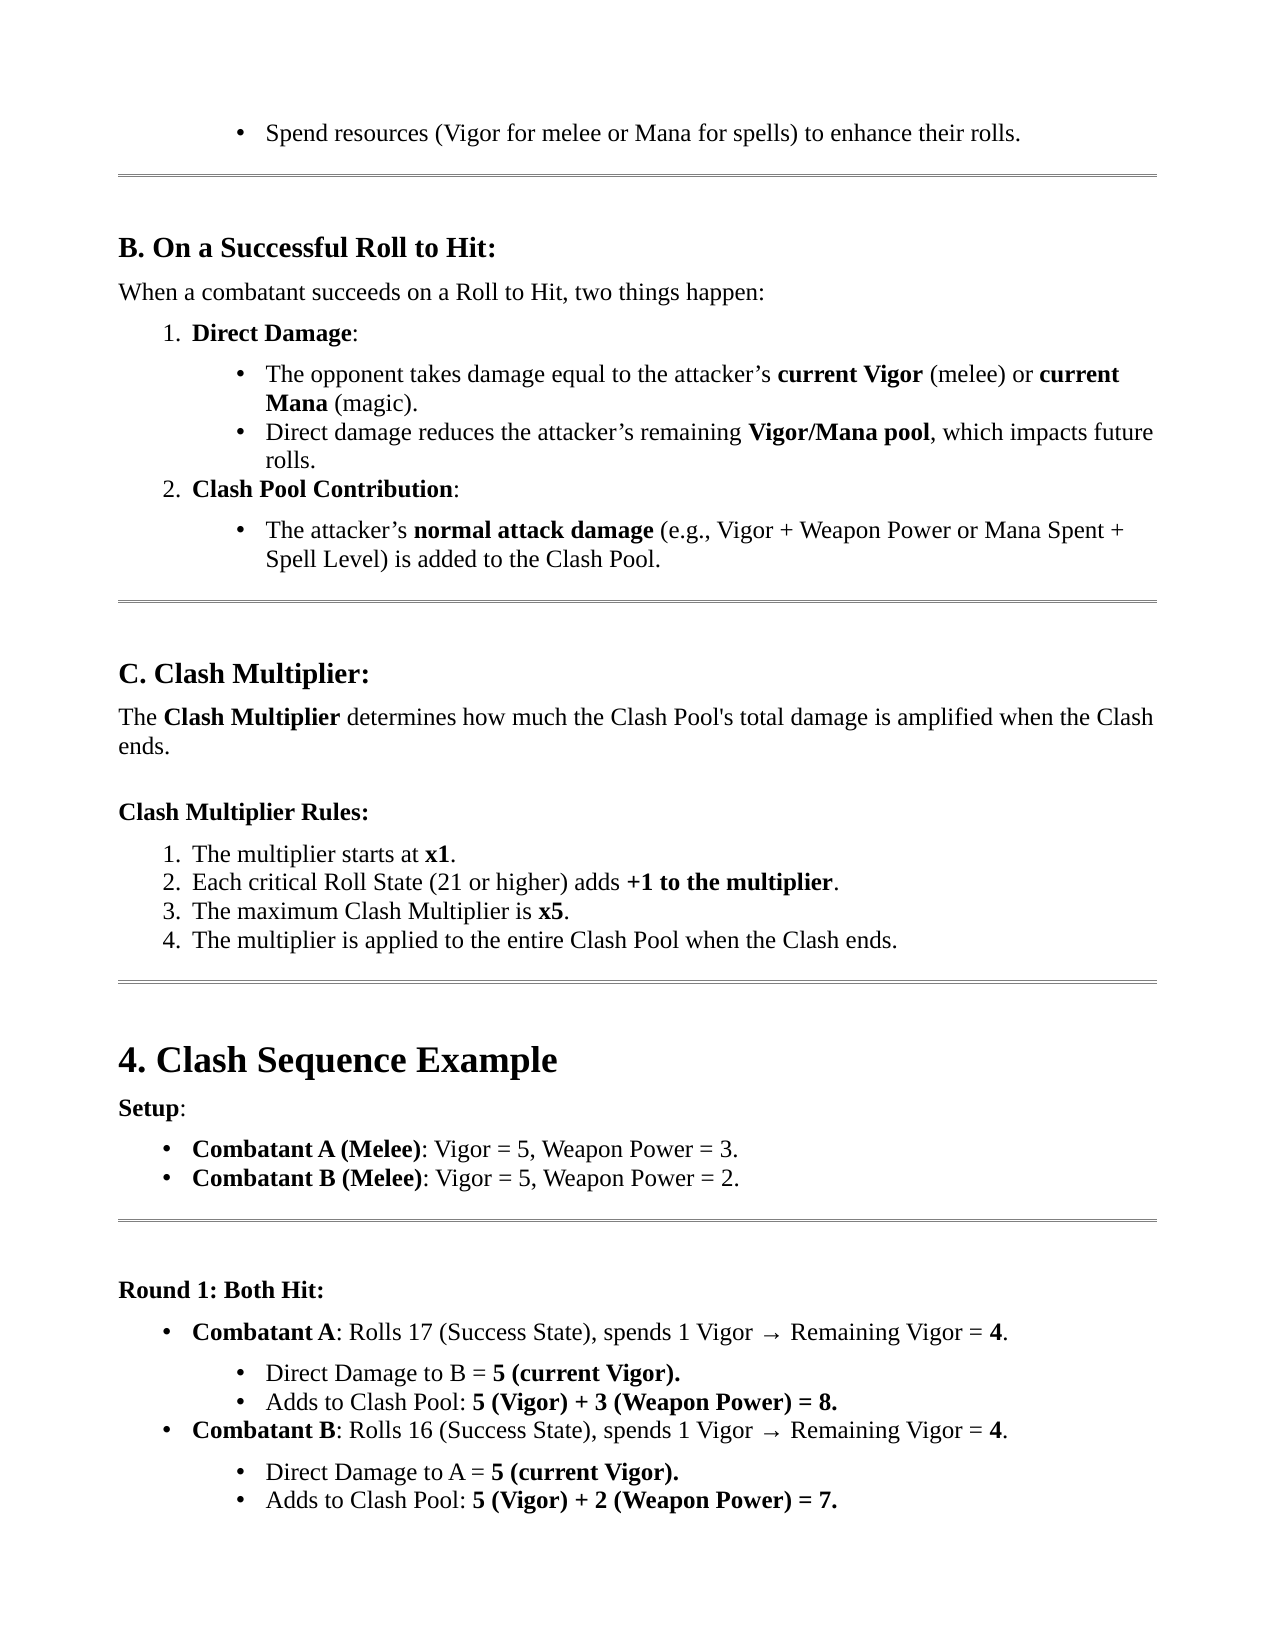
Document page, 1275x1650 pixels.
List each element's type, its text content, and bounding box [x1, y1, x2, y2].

list Direct Damage to B = 5 (current Vigor). [236, 1358, 1157, 1387]
list The attacker’s normal attack damage (e.g., Vigor + Weapon Power or Mana Spent + Spell Level) is added to the Clash Pool. [236, 515, 1157, 573]
list The maximum Clash Multiplier is x5. [162, 896, 1157, 925]
list The opponent takes damage equal to the attacker’s current Vigor (melee) or current Mana (magic). [236, 359, 1157, 417]
list Spend resources (Vigor for melee or Mana for spells) to enhance their rolls. [236, 118, 1157, 147]
subtitle C. Clash Multiplier: [118, 656, 1157, 690]
subtitle Round 1: Both Hit: [118, 1275, 1157, 1304]
subtitle Clash Multiplier Rules: [118, 797, 1157, 826]
list Direct Damage: [162, 318, 1157, 347]
list Combatant A (Melee): Vigor = 5, Weapon Power = 3. [162, 1134, 1157, 1163]
list Combatant A: Rolls 17 (Success State), spends 1 Vigor → Remaining Vigor = 4. [162, 1317, 1157, 1345]
subtitle 4. Clash Sequence Example [118, 1037, 1157, 1081]
list Combatant B (Melee): Vigor = 5, Weapon Power = 2. [162, 1163, 1157, 1192]
list Combatant B: Rolls 16 (Success State), spends 1 Vigor → Remaining Vigor = 4. [162, 1415, 1157, 1444]
subtitle B. On a Successful Roll to Hit: [118, 231, 1157, 264]
list Adds to Clash Pool: 5 (Vigor) + 3 (Weapon Power) = 8. [236, 1387, 1157, 1415]
list Direct damage reduces the attacker’s remaining Vigor/Mana pool, which impacts future rolls. [236, 417, 1157, 474]
list Each critical Roll State (21 or higher) adds +1 to the multiplier. [162, 867, 1157, 896]
text When a combatant succeeds on a Roll to Hit, two things happen: [118, 277, 1157, 305]
text Setup: [118, 1093, 1157, 1122]
list Adds to Clash Pool: 5 (Vigor) + 2 (Weapon Power) = 7. [236, 1485, 1157, 1514]
list The multiplier is applied to the entire Clash Pool when the Clash ends. [162, 925, 1157, 954]
list Direct Damage to A = 5 (current Vigor). [236, 1457, 1157, 1485]
list Clash Pool Contribution: [162, 474, 1157, 503]
text The Clash Multiplier determines how much the Clash Pool's total damage is amplified when the Clash ends. [118, 702, 1157, 760]
list The multiplier starts at x1. [162, 839, 1157, 867]
